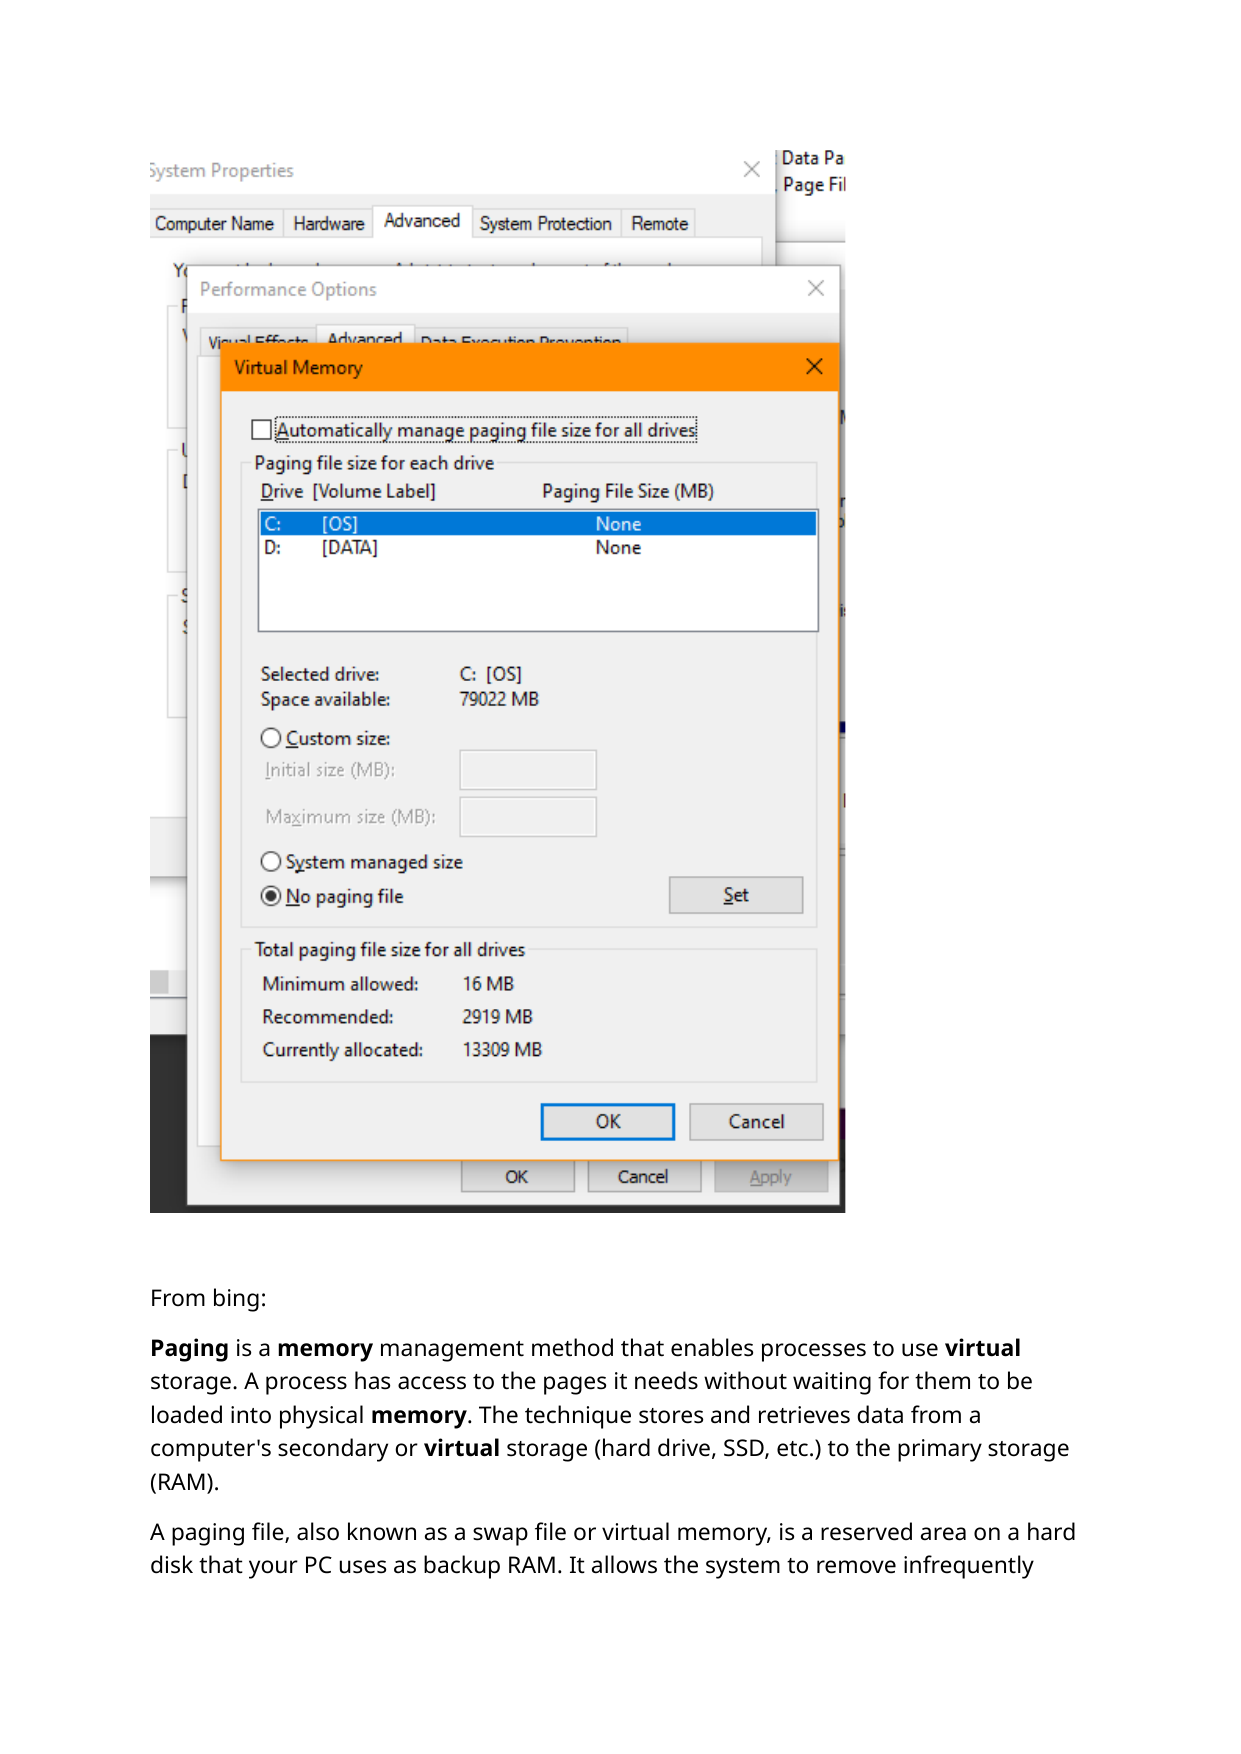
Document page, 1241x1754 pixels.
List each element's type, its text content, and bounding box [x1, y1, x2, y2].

text A paging file, also known as a swap file or virtual memory, is a reserved area on a hard disk that your PC uses as backup RAM. It allows the system to remove infrequently [150, 1516, 1090, 1580]
text Paging is a memory management method that enables processes to use virtual storage. A process has access to the pages it needs without waiting for them to be loaded into physical memory. The technique stores and retrieves data from a computer's secondary or virtual storage (hard drive, SSD, etc.) to the primary storage (RAM). [150, 1332, 1090, 1497]
text From bing: [150, 1282, 1090, 1313]
